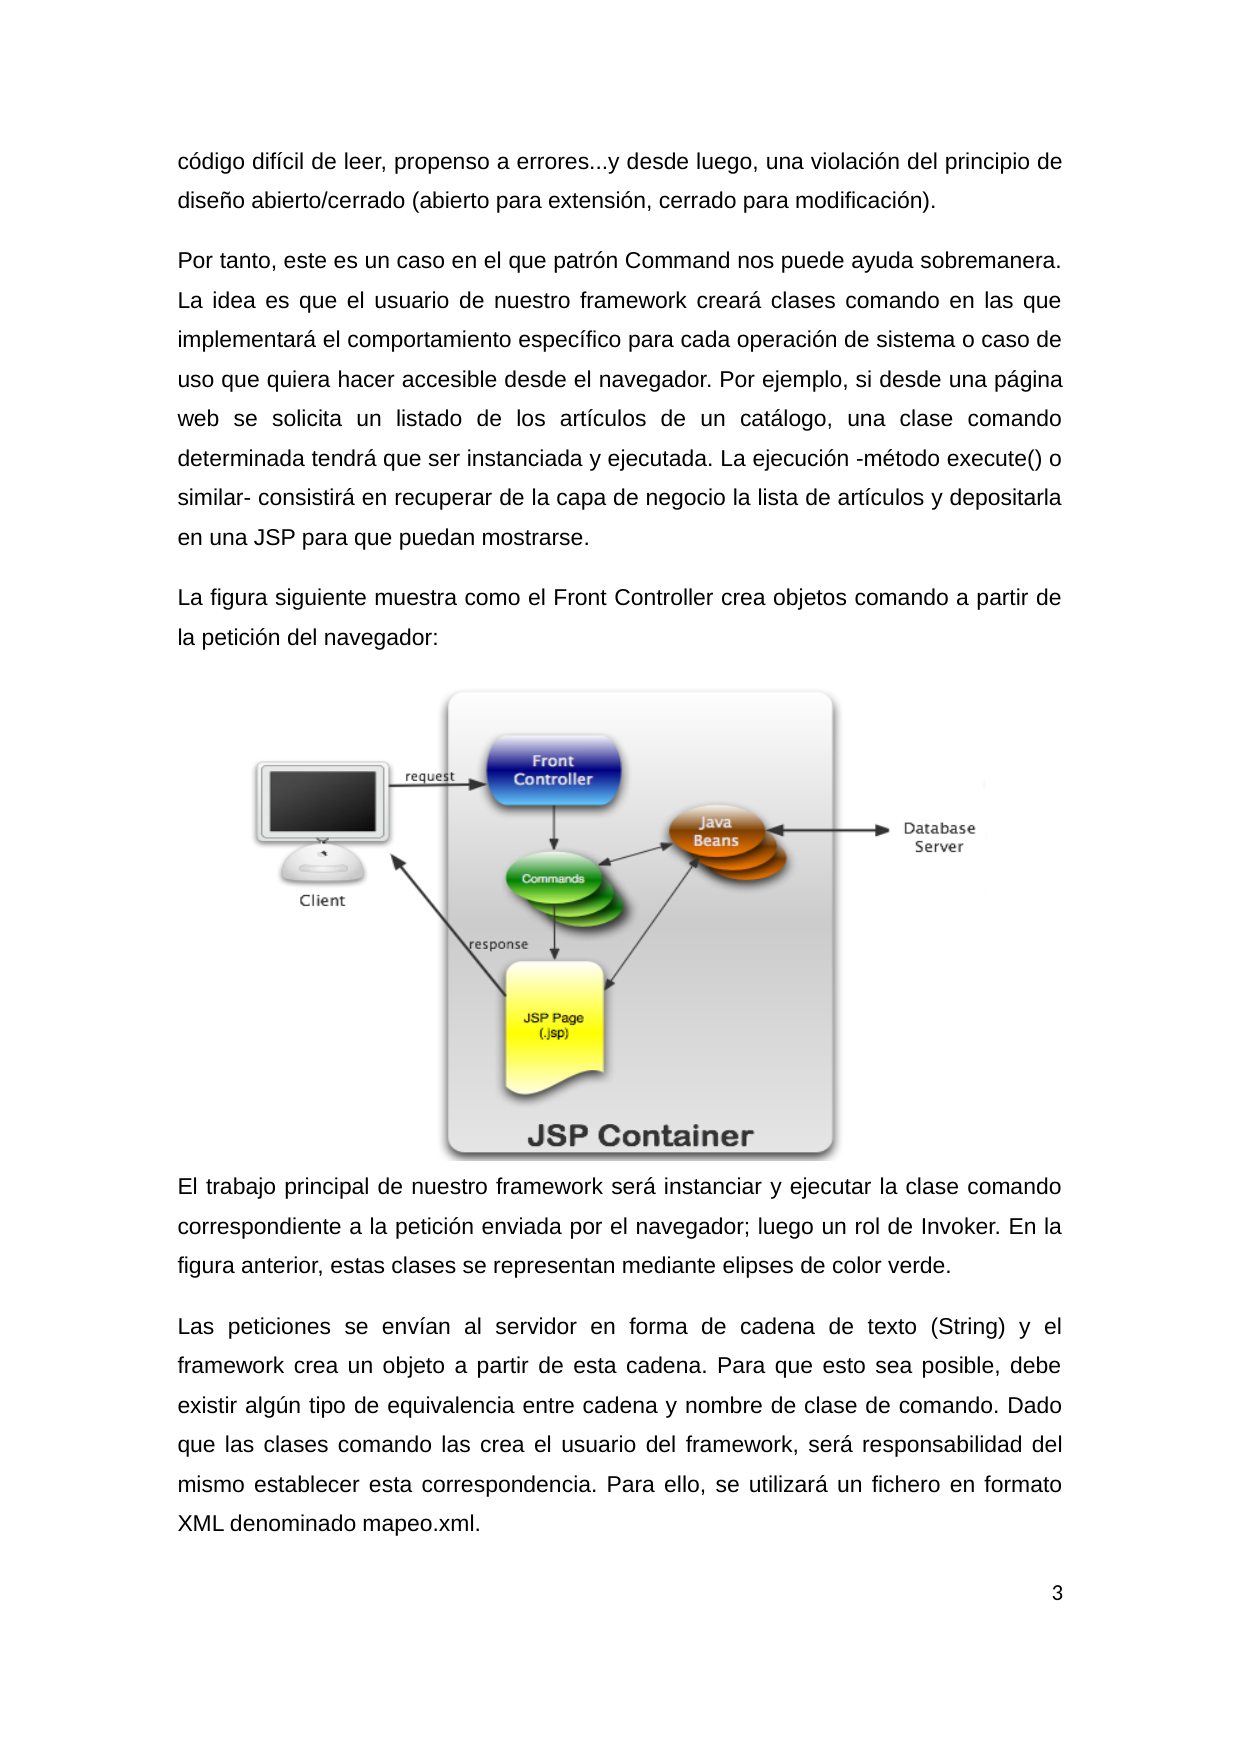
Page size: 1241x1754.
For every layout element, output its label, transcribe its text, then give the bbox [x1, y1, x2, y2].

text Las peticiones se envían al servidor en forma de cadena de texto (String) y el framework crea un objeto a partir de esta cadena. Para que esto sea posible, debe existir algún tipo de equivalencia entre cadena y nombre de clase de comando. Dado que las clases comando las crea el usuario del framework, será responsabilidad del mismo establecer esta correspondencia. Para ello, se utilizará un fichero en formato XML denominado mapeo.xml. [177, 1313, 1063, 1536]
text La figura siguiente muestra como el Front Controller crea objetos comando a partir de la petición del navegador: [177, 584, 1063, 650]
text Por tanto, este es un caso en el que patrón Command nos puede ayuda sobremanera. La idea es que el usuario de nuestro framework creará clases comando en las que implementará el comportamiento específico para cada operación de sistema o caso de uso que quiera hacer accesible desde el navegador. Por ejemplo, si desde una página web se solicita un listado de los artículos de un catálogo, una clase comando determinada tendrá que ser instanciada y ejecutada. La ejecución -método execute() o similar- consistirá en recuperar de la capa de negocio la lista de artículos y depositarla en una JSP para que puedan mostrarse. [177, 247, 1063, 550]
picture [249, 683, 992, 1161]
text código difícil de leer, propenso a errores...y desde luego, una violación del principio de diseño abierto/cerrado (abierto para extensión, cerrado para modificación). [177, 148, 1063, 213]
text El trabajo principal de nuestro framework será instanciar y ejecutar la clase comando correspondiente a la petición enviada por el navegador; luego un rol de Invoker. En la figura anterior, estas clases se representan mediante elipses de color verde. [177, 684, 1063, 1279]
